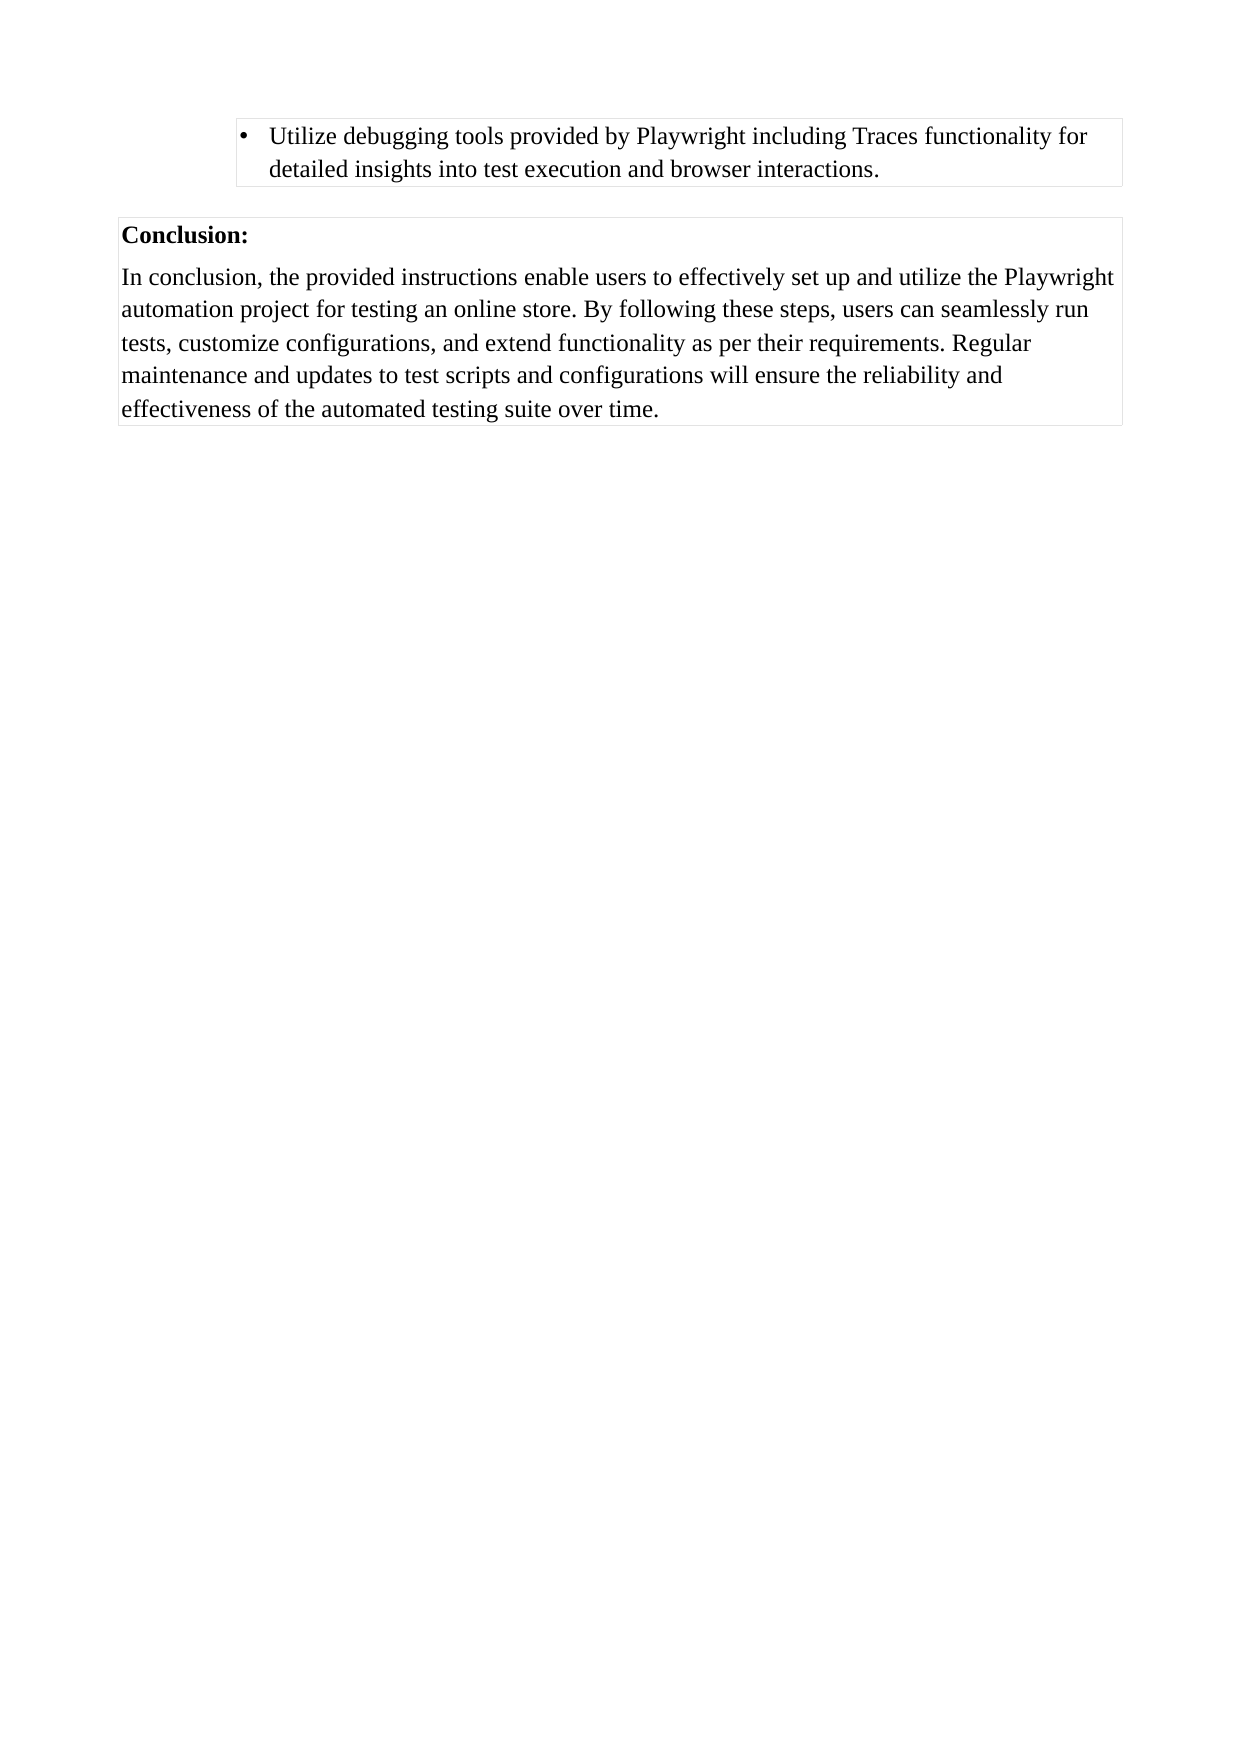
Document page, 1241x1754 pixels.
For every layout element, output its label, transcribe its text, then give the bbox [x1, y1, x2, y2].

list Utilize debugging tools provided by Playwright including Traces functionality for detailed insights into test execution and browser interactions. [237, 119, 1122, 186]
text In conclusion, the provided instructions enable users to effectively set up and utilize the Playwright automation project for testing an online store. By following these steps, users can seamlessly run tests, customize configurations, and extend functionality as per their requirements. Regular maintenance and updates to test scripts and configurations will ensure the reliability and effectiveness of the automated testing suite over time. [119, 258, 1122, 425]
subtitle Conclusion: [119, 218, 1122, 249]
